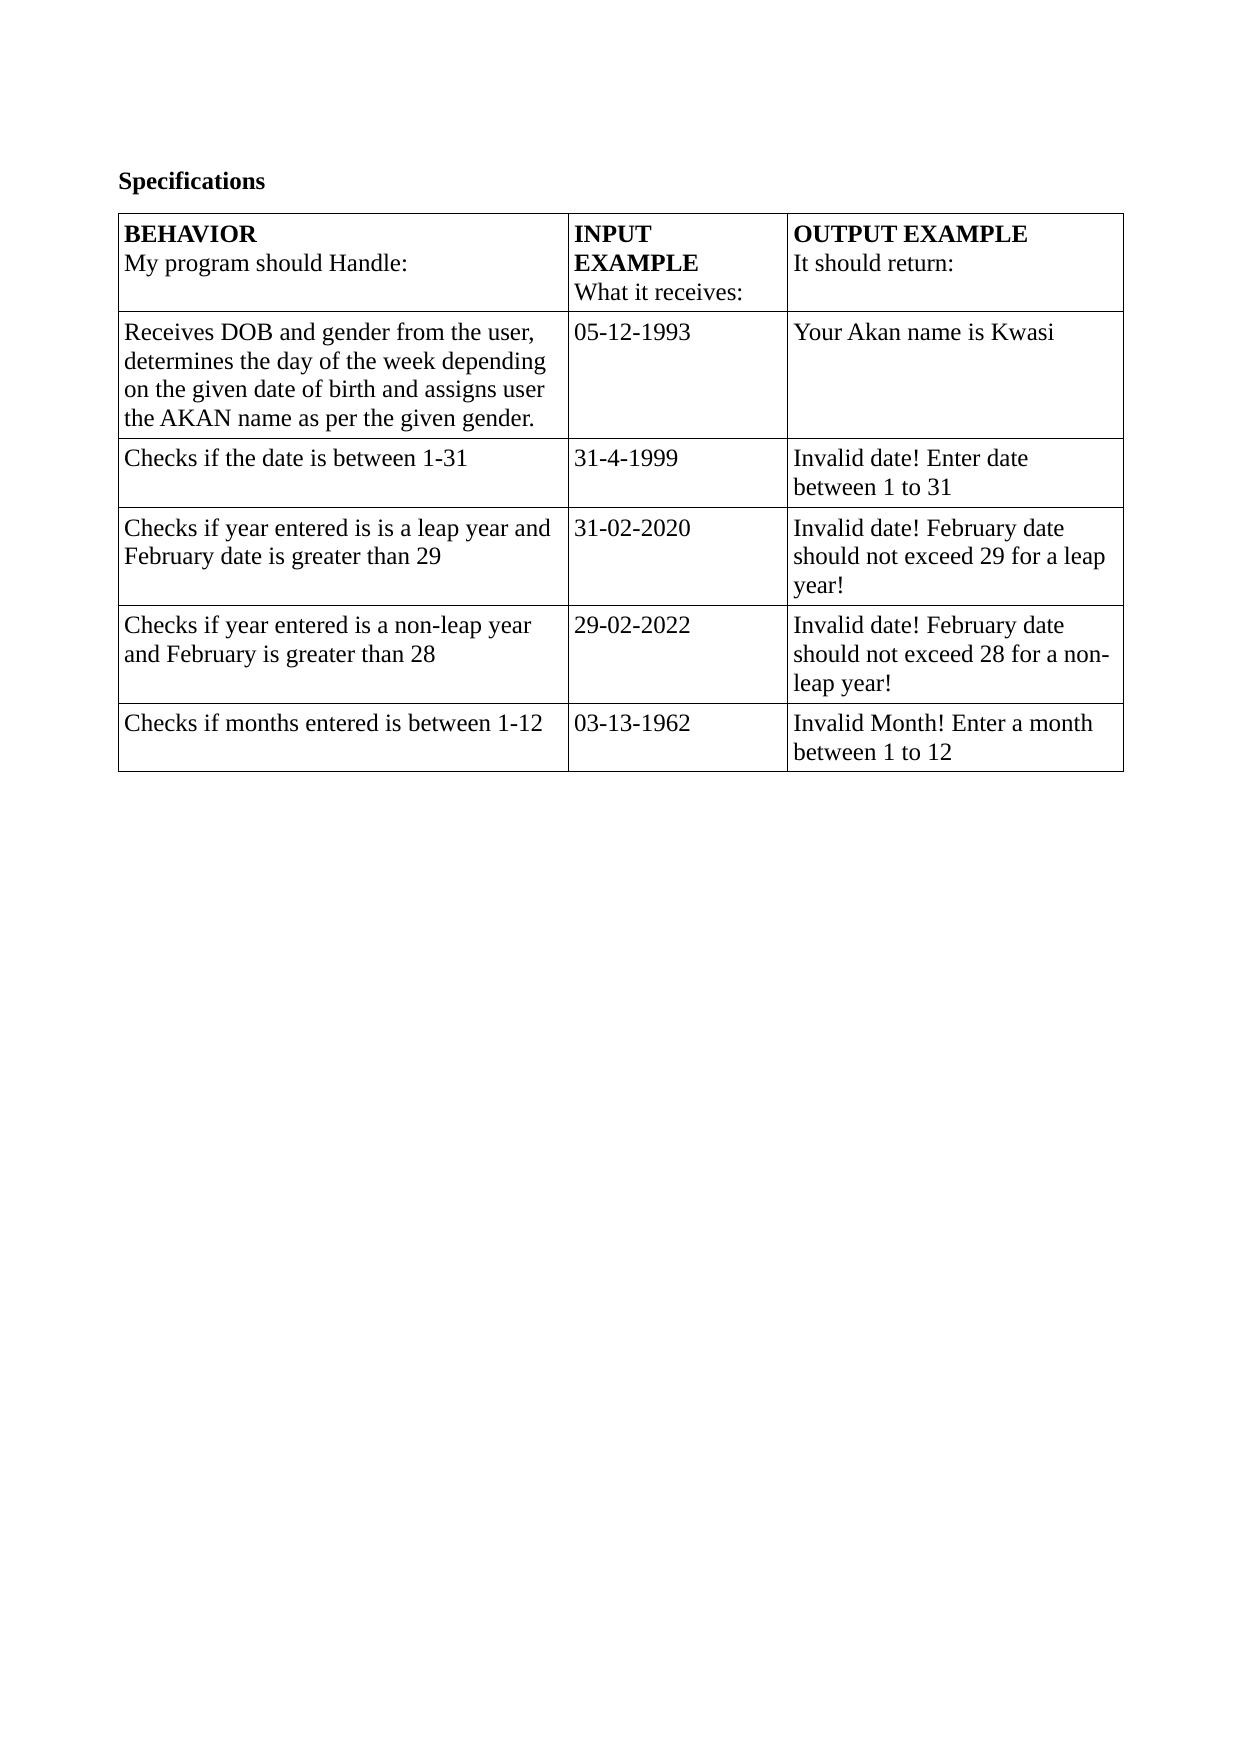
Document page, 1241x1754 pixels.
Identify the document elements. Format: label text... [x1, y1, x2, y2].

table_cell Checks if year entered is a non-leap year and February is greater than 28 [119, 606, 568, 702]
table_cell 31-02-2020 [569, 508, 787, 604]
table_cell Checks if the date is between 1-31 [119, 439, 568, 507]
table_header INPUT EXAMPLE What it receives: [569, 214, 787, 311]
table_header OUTPUT EXAMPLE It should return: [788, 214, 1123, 311]
table_cell Invalid date! February date should not exceed 29 for a leap year! [788, 508, 1123, 604]
table_header BEHAVIOR My program should Handle: [119, 214, 568, 311]
table_cell Your Akan name is Kwasi [788, 312, 1123, 438]
table_cell Invalid Month! Enter a month between 1 to 12 [788, 704, 1123, 771]
table_cell Invalid date! February date should not exceed 28 for a non-leap year! [788, 606, 1123, 702]
table_cell Invalid date! Enter date between 1 to 31 [788, 439, 1123, 507]
text Specifications [118, 166, 1122, 194]
table_cell 31-4-1999 [569, 439, 787, 507]
table_cell Receives DOB and gender from the user, determines the day of the week depending on the given date of birth and assigns user the AKAN name as per the given gender. [119, 312, 568, 438]
table_cell Checks if months entered is between 1-12 [119, 704, 568, 771]
table_cell 29-02-2022 [569, 606, 787, 702]
table_cell 03-13-1962 [569, 704, 787, 771]
table_cell 05-12-1993 [569, 312, 787, 438]
table_cell Checks if year entered is is a leap year and February date is greater than 29 [119, 508, 568, 604]
